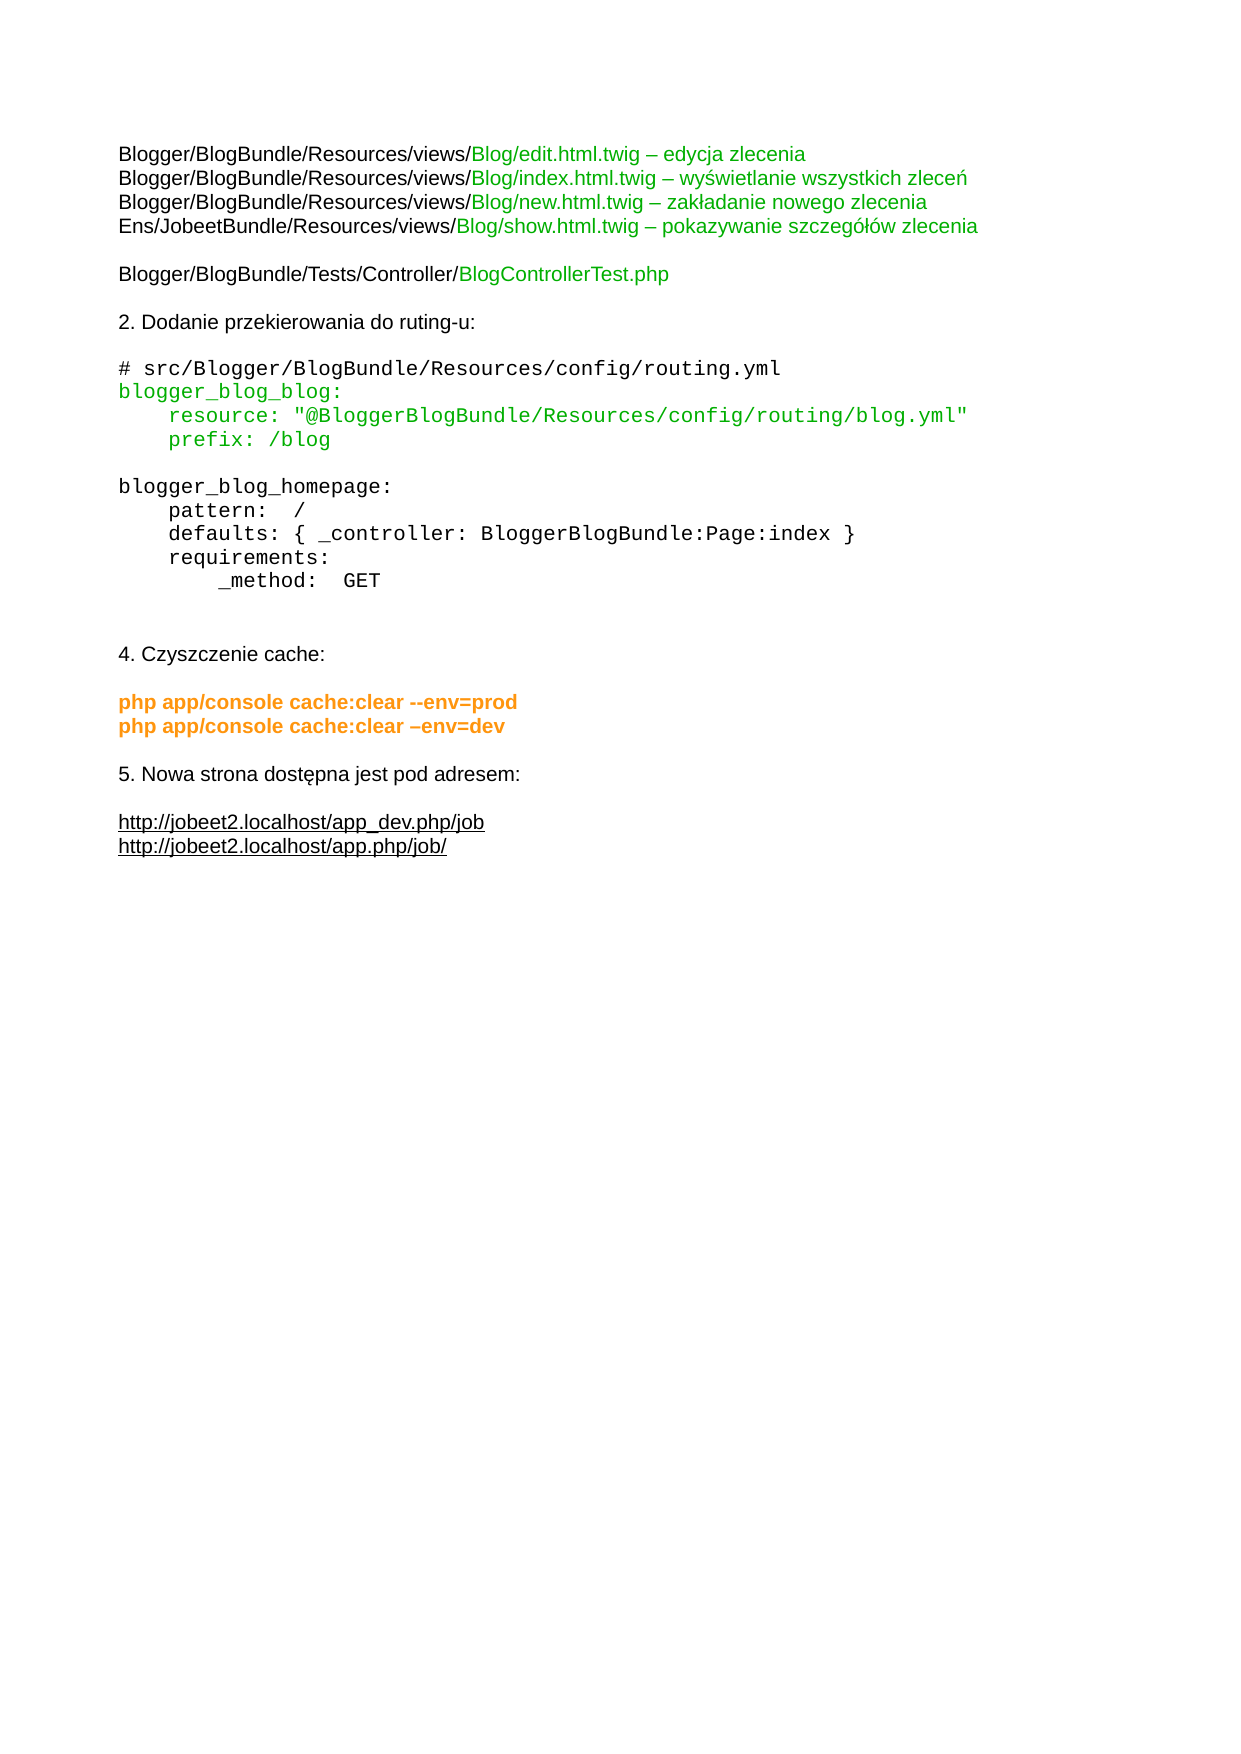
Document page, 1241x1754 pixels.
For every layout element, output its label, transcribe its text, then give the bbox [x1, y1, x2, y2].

text http://jobeet2.localhost/app.php/job/ [118, 834, 1122, 858]
text _method: GET [118, 571, 1122, 594]
text # src/Blogger/BlogBundle/Resources/config/routing.yml [118, 358, 1122, 381]
text blogger_blog_homepage: [118, 476, 1122, 499]
text php app/console cache:clear --env=prod [118, 690, 1122, 714]
text Blogger/BlogBundle/Resources/views/Blog/edit.html.twig – edycja zlecenia [118, 142, 1122, 166]
text pattern: / [118, 499, 1122, 523]
text defaults: { _controller: BloggerBlogBundle:Page:index } [118, 523, 1122, 547]
text Blogger/BlogBundle/Resources/views/Blog/new.html.twig – zakładanie nowego zlecenia [118, 190, 1122, 214]
text resource: "@BloggerBlogBundle/Resources/config/routing/blog.yml" [118, 405, 1122, 429]
text 2. Dodanie przekierowania do ruting-u: [118, 310, 1122, 334]
text Ens/JobeetBundle/Resources/views/Blog/show.html.twig – pokazywanie szczegółów zlecenia [118, 214, 1122, 238]
text Blogger/BlogBundle/Tests/Controller/BlogControllerTest.php [118, 262, 1122, 286]
text http://jobeet2.localhost/app_dev.php/job [118, 810, 1122, 834]
text 4. Czyszczenie cache: [118, 642, 1122, 666]
text blogger_blog_blog: [118, 381, 1122, 405]
text Blogger/BlogBundle/Resources/views/Blog/index.html.twig – wyświetlanie wszystkich zleceń [118, 166, 1122, 190]
text requirements: [118, 547, 1122, 571]
list 5. Nowa strona dostępna jest pod adresem: [118, 762, 1122, 786]
text php app/console cache:clear –env=dev [118, 714, 1122, 738]
text prefix: /blog [118, 429, 1122, 452]
